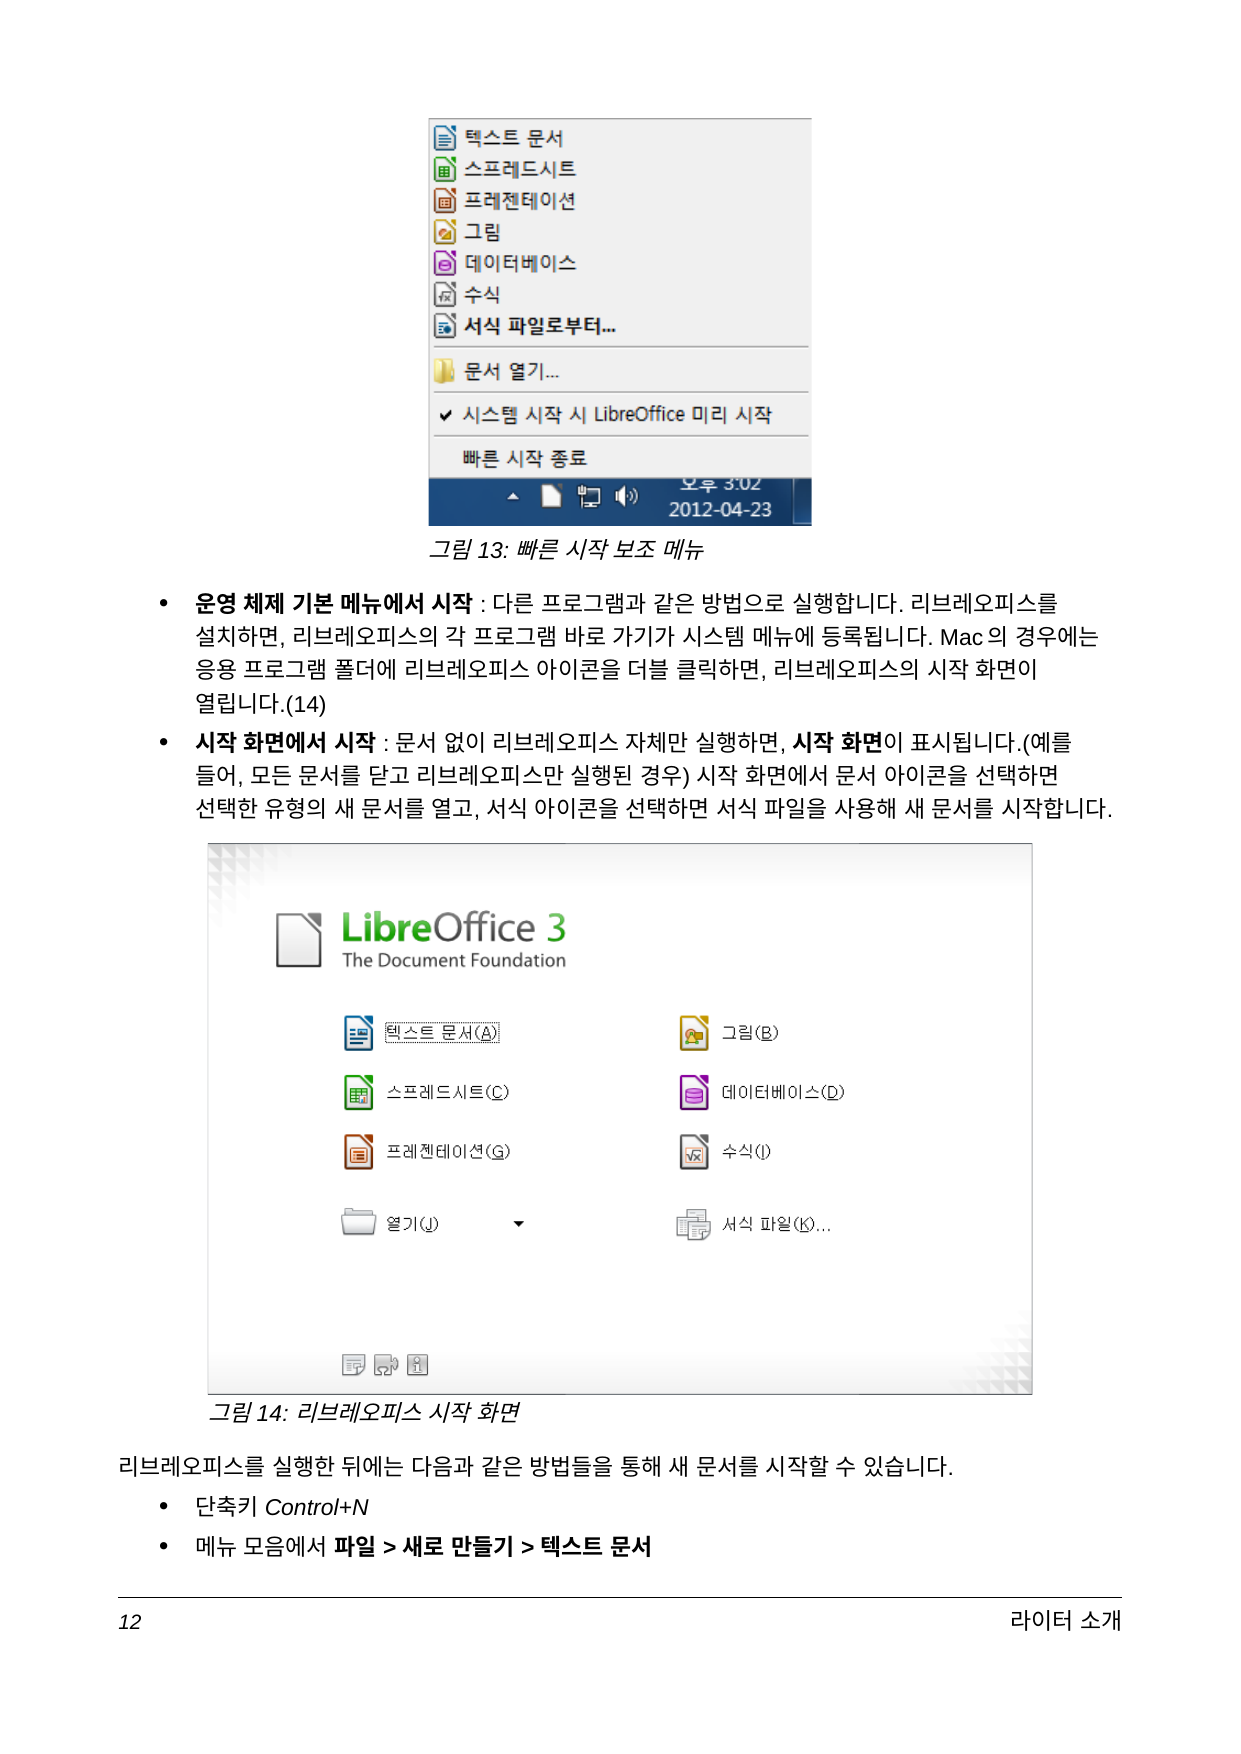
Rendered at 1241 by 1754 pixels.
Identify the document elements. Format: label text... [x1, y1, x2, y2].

text 그림 13: 빠른 시작 보조 메뉴 [428, 532, 812, 566]
list 단축키 Control+N [156, 1489, 1122, 1522]
text 그림 14: 리브레오피스 시작 화면 [208, 1395, 1032, 1428]
list 리브레오피스를 실행한 뒤에는 다음과 같은 방법들을 통해 새 문서를 시작할 수 있습니다. [118, 1449, 1122, 1482]
list 메뉴 모음에서 파일 > 새로 만들기 > 텍스트 문서 [156, 1528, 1122, 1562]
list 시작 화면에서 시작 : 문서 없이 리브레오피스 자체만 실행하면, 시작 화면이 표시됩니다.(예를 들어, 모든 문서를 닫고 리브레오피스만 실행된 경우) 시작 화면에서 문서 아이콘을 선택하면 선택한 유형의 새 문서를 열고, 서식 아이콘을 선택하면 서식 파일을 사용해 새 문서를 시작합니다. [156, 725, 1122, 824]
picture [207, 843, 1033, 1395]
picture [428, 118, 812, 526]
list 운영 체제 기본 메뉴에서 시작 : 다른 프로그램과 같은 방법으로 실행합니다. 리브레오피스를 설치하면, 리브레오피스의 각 프로그램 바로 가기가 시스템 메뉴에 등록됩니다. Mac의 경우에는 응용 프로그램 폴더에 리브레오피스 아이콘을 더블 클릭하면, 리브레오피스의 시작 화면이 열립니다.(그림 14) [156, 586, 1122, 719]
